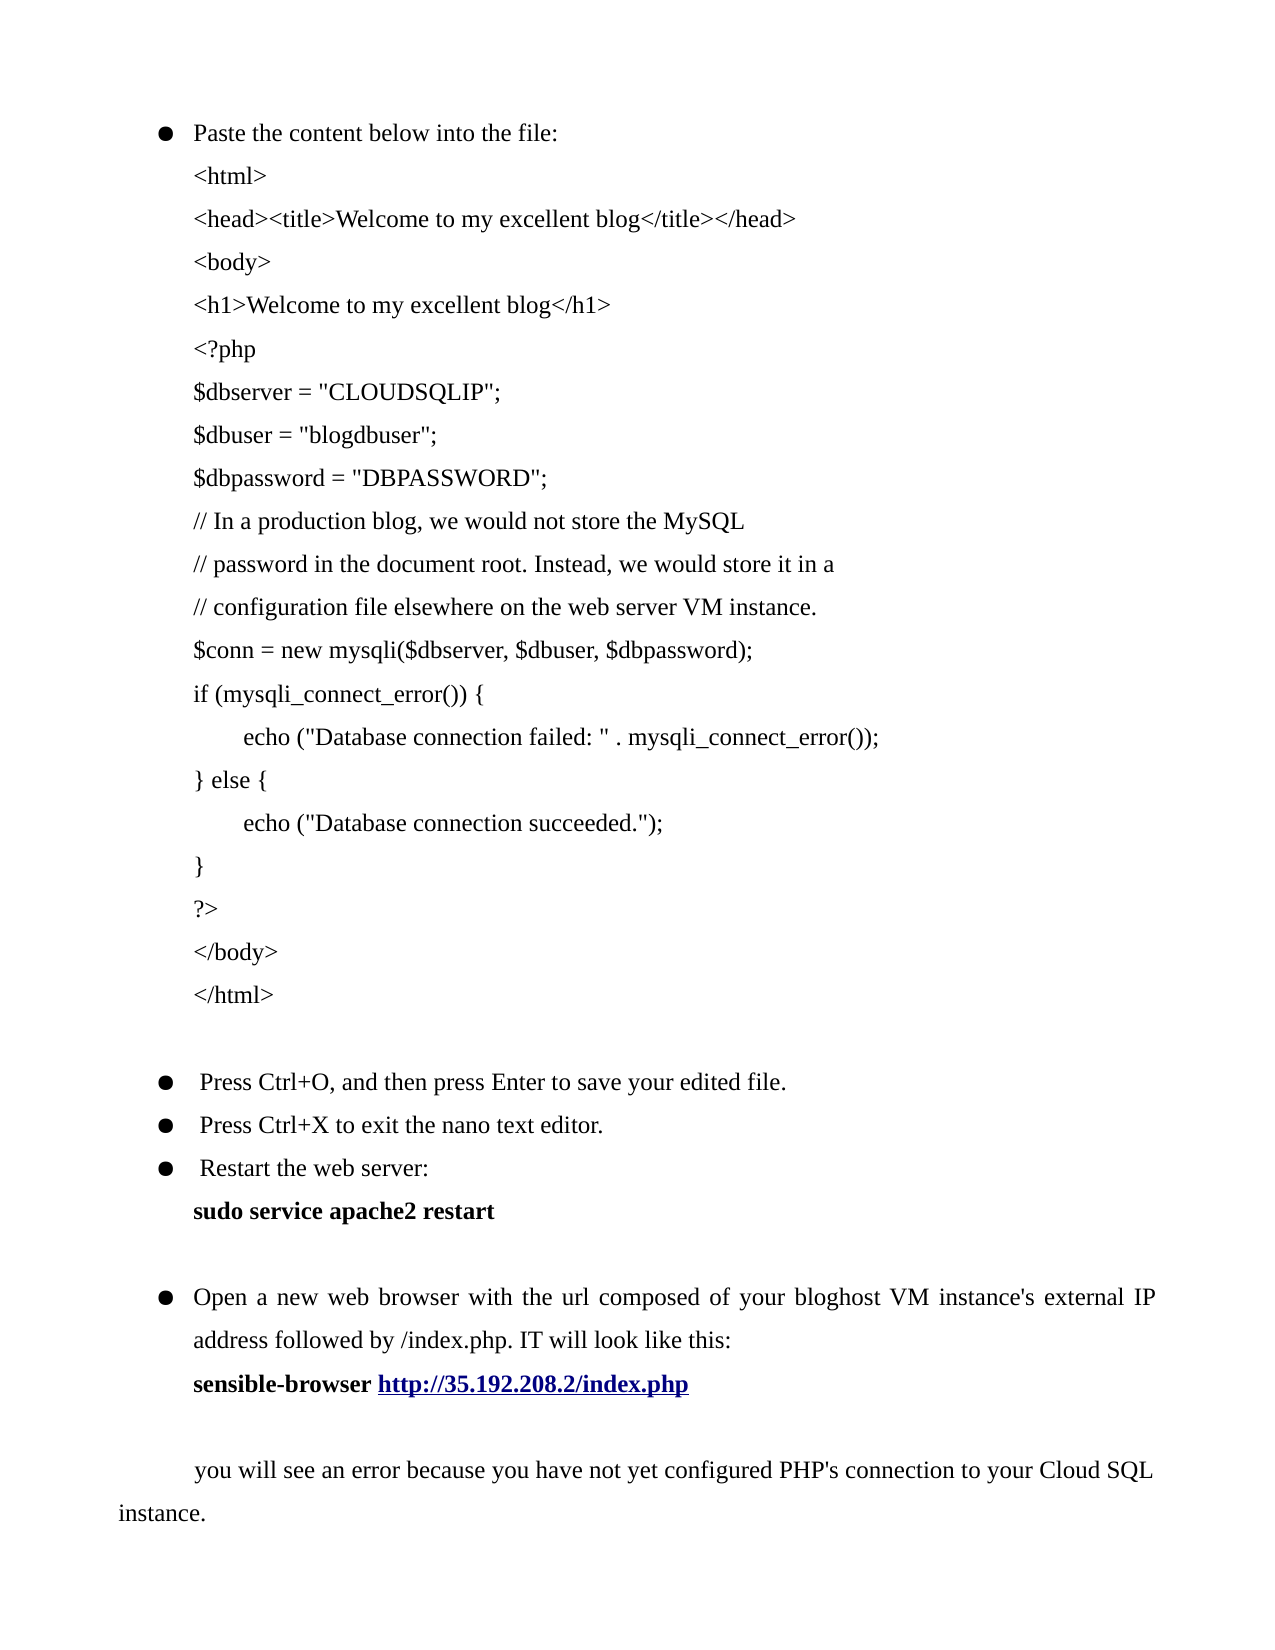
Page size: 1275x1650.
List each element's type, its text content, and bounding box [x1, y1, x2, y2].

text } [118, 851, 1157, 880]
text echo ("Database connection succeeded."); [118, 808, 1157, 837]
text // password in the document root. Instead, we would store it in a [118, 549, 1157, 578]
list Open a new web browser with the url composed of your bloghost VM instance's external IP address followed by /index.php. IT will look like this: [156, 1282, 1157, 1354]
text echo ("Database connection failed: " . mysqli_connect_error()); [118, 722, 1157, 751]
text sudo service apache2 restart [118, 1196, 1157, 1225]
text } else { [118, 765, 1157, 794]
list Press Ctrl+O, and then press Enter to save your edited file. [156, 1067, 1157, 1096]
text // configuration file elsewhere on the web server VM instance. [118, 592, 1157, 621]
text <html> [118, 161, 1157, 190]
text you will see an error because you have not yet configured PHP's connection to your Cloud SQL instance. [118, 1455, 1157, 1527]
text sensible-browser http://35.192.208.2/index.php [118, 1369, 1157, 1397]
text $dbserver = "CLOUDSQLIP"; [118, 377, 1157, 406]
text <h1>Welcome to my excellent blog</h1> [118, 291, 1157, 319]
list Press Ctrl+X to exit the nano text editor. [156, 1110, 1157, 1139]
list Restart the web server: [156, 1153, 1157, 1182]
text // In a production blog, we would not store the MySQL [118, 506, 1157, 535]
text <head><title>Welcome to my excellent blog</title></head> [118, 204, 1157, 233]
text </body> [118, 937, 1157, 966]
text $conn = new mysqli($dbserver, $dbuser, $dbpassword); [118, 636, 1157, 664]
text ?> [118, 894, 1157, 923]
text </html> [118, 981, 1157, 1009]
text $dbpassword = "DBPASSWORD"; [118, 463, 1157, 492]
list Paste the content below into the file: [156, 118, 1157, 147]
text $dbuser = "blogdbuser"; [118, 420, 1157, 449]
text <body> [118, 247, 1157, 276]
text if (mysqli_connect_error()) { [118, 679, 1157, 707]
text <?php [118, 334, 1157, 362]
